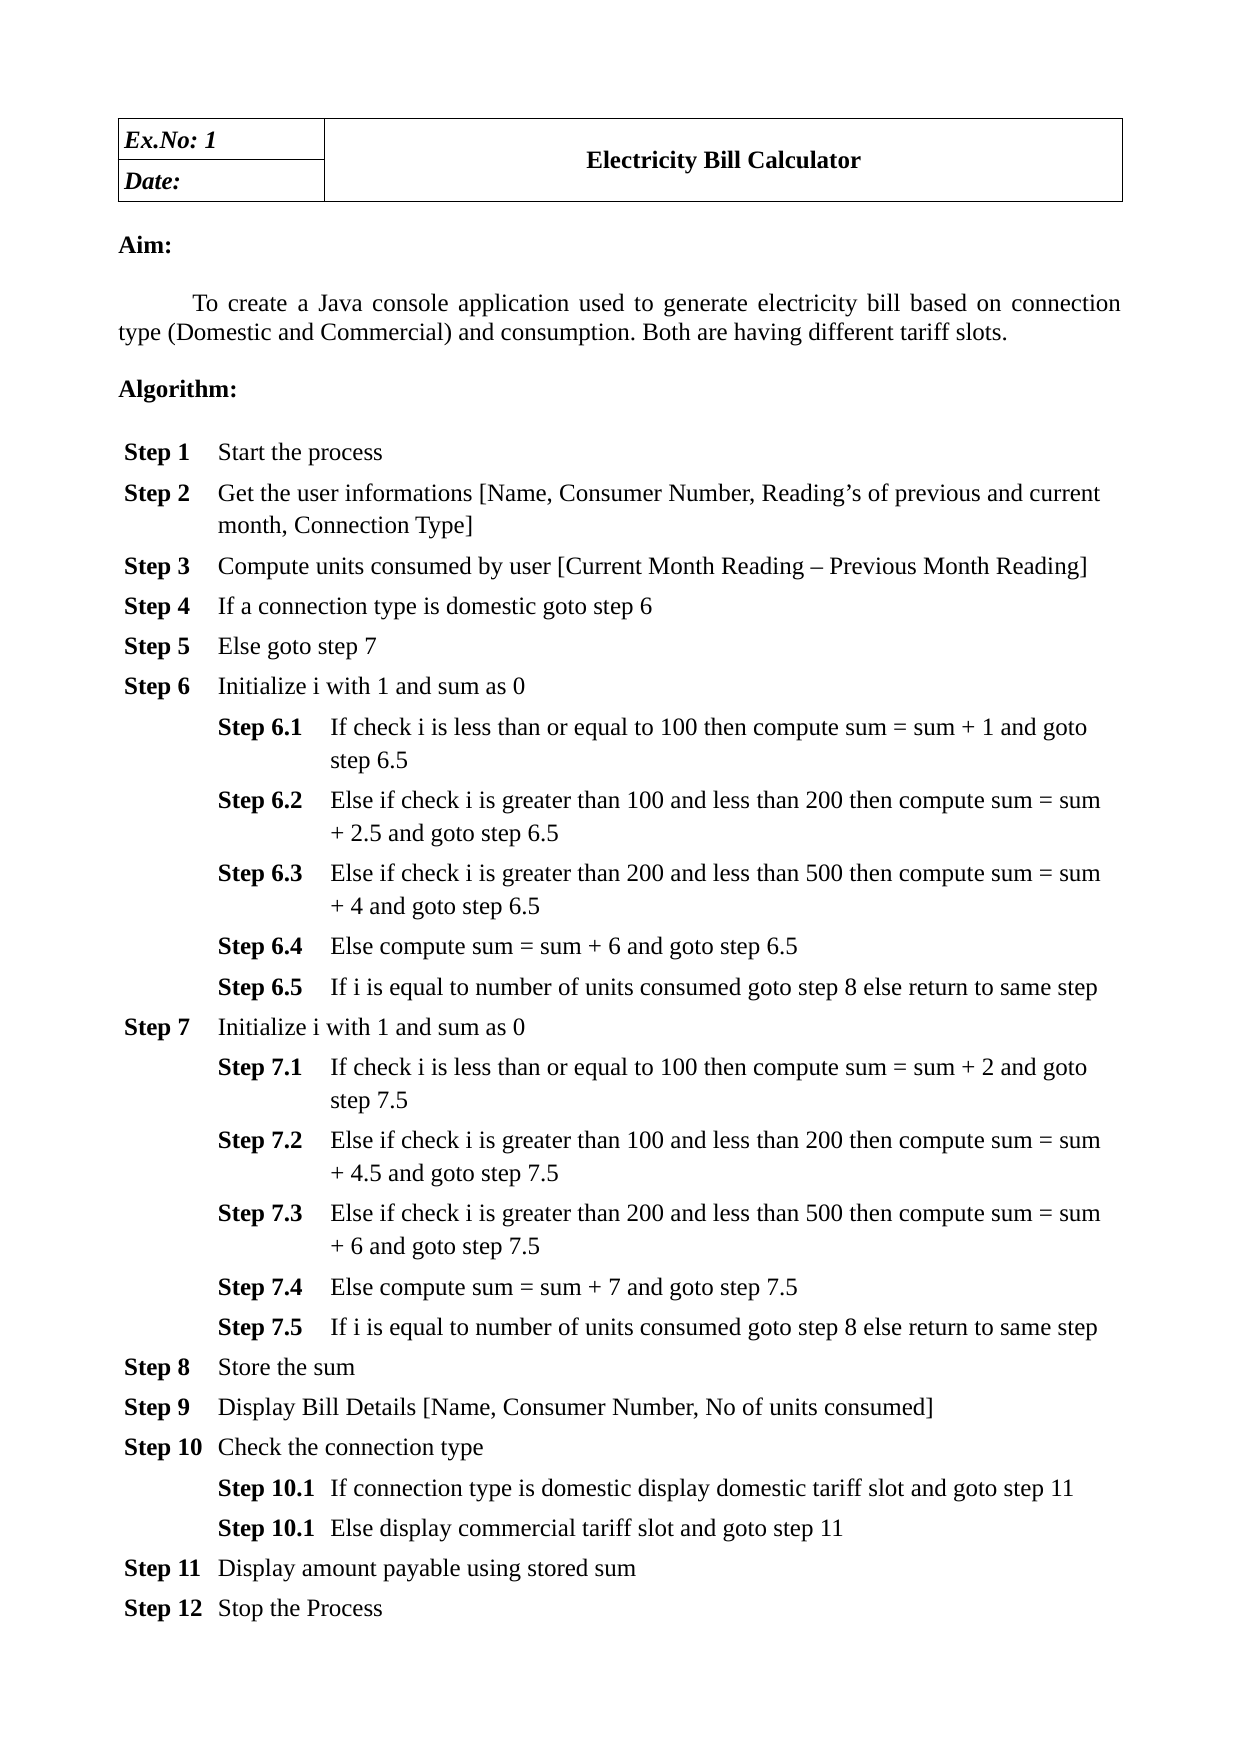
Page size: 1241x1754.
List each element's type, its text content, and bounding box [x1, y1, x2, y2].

table_header Start the process [212, 432, 1123, 472]
table_cell Else if check i is greater than 100 and less than 200 then compute sum = sum + 2.5 and goto step 6.5 [324, 779, 1123, 852]
table_cell Step 7 [118, 1006, 212, 1046]
text To create a Java console application used to generate electricity bill based on connection type (Domestic and Commercial) and consumption. Both are having different tariff slots. [118, 288, 1122, 345]
table_cell Step 7.1 [212, 1046, 324, 1119]
table_cell Initialize i with 1 and sum as 0 [212, 666, 1123, 706]
text Aim: [118, 230, 1122, 259]
table_cell Else compute sum = sum + 7 and goto step 7.5 [324, 1266, 1123, 1306]
table_cell Step 4 [118, 585, 212, 626]
table_cell [118, 779, 212, 852]
table_cell Compute units consumed by user [Current Month Reading – Previous Month Reading] [212, 545, 1123, 585]
table_cell [118, 1120, 212, 1193]
table_cell Else if check i is greater than 200 and less than 500 then compute sum = sum + 6 and goto step 7.5 [324, 1193, 1123, 1266]
table_cell If check i is less than or equal to 100 then compute sum = sum + 1 and goto step 6.5 [324, 706, 1123, 779]
table_cell Step 6.4 [212, 926, 324, 966]
table_cell [118, 966, 212, 1006]
table_cell Get the user informations [Name, Consumer Number, Reading’s of previous and current month, Connection Type] [212, 472, 1123, 545]
table_cell Step 8 [118, 1346, 212, 1387]
table_cell Else goto step 7 [212, 626, 1123, 666]
table_cell Step 7.2 [212, 1120, 324, 1193]
table_cell Initialize i with 1 and sum as 0 [212, 1006, 1123, 1046]
table_cell Step 6.5 [212, 966, 324, 1006]
table_cell Step 6 [118, 666, 212, 706]
table_cell Step 6.1 [212, 706, 324, 779]
table_cell If a connection type is domestic goto step 6 [212, 585, 1123, 626]
table_cell Step 3 [118, 545, 212, 585]
table_cell Display amount payable using stored sum [212, 1548, 1123, 1588]
table_cell [118, 926, 212, 966]
table_cell If check i is less than or equal to 100 then compute sum = sum + 2 and goto step 7.5 [324, 1046, 1123, 1119]
table_cell [118, 1467, 212, 1507]
table_header Ex.No: 1 [119, 119, 324, 159]
table_cell Else compute sum = sum + 6 and goto step 6.5 [324, 926, 1123, 966]
table_cell Step 6.3 [212, 853, 324, 926]
table_cell Step 2 [118, 472, 212, 545]
table_cell Store the sum [212, 1346, 1123, 1387]
table_cell Step 11 [118, 1548, 212, 1588]
table_cell Else if check i is greater than 100 and less than 200 then compute sum = sum + 4.5 and goto step 7.5 [324, 1120, 1123, 1193]
table_header Electricity Bill Calculator [325, 119, 1122, 201]
table_cell Step 6.2 [212, 779, 324, 852]
text Algorithm: [118, 374, 1122, 403]
table_cell [118, 1266, 212, 1306]
table_cell [118, 1507, 212, 1547]
table_cell Else display commercial tariff slot and goto step 11 [324, 1507, 1123, 1547]
table_cell Else if check i is greater than 200 and less than 500 then compute sum = sum + 4 and goto step 6.5 [324, 853, 1123, 926]
table_cell Step 10 [118, 1427, 212, 1467]
table_cell Stop the Process [212, 1588, 1123, 1628]
table_cell Step 9 [118, 1387, 212, 1427]
table_cell Step 10.1 [212, 1507, 324, 1547]
table_cell Step 7.3 [212, 1193, 324, 1266]
table_cell [118, 1306, 212, 1346]
table_cell If connection type is domestic display domestic tariff slot and goto step 11 [324, 1467, 1123, 1507]
table_header Step 1 [118, 432, 212, 472]
table_cell [118, 853, 212, 926]
table_cell If i is equal to number of units consumed goto step 8 else return to same step [324, 1306, 1123, 1346]
table_cell Step 10.1 [212, 1467, 324, 1507]
table_cell [118, 1046, 212, 1119]
table_cell If i is equal to number of units consumed goto step 8 else return to same step [324, 966, 1123, 1006]
table_cell Step 12 [118, 1588, 212, 1628]
table_cell [118, 706, 212, 779]
table_cell Check the connection type [212, 1427, 1123, 1467]
table_cell Display Bill Details [Name, Consumer Number, No of units consumed] [212, 1387, 1123, 1427]
table_cell Step 7.4 [212, 1266, 324, 1306]
table_cell Date: [119, 160, 324, 201]
table_cell Step 5 [118, 626, 212, 666]
table_cell [118, 1193, 212, 1266]
table_cell Step 7.5 [212, 1306, 324, 1346]
